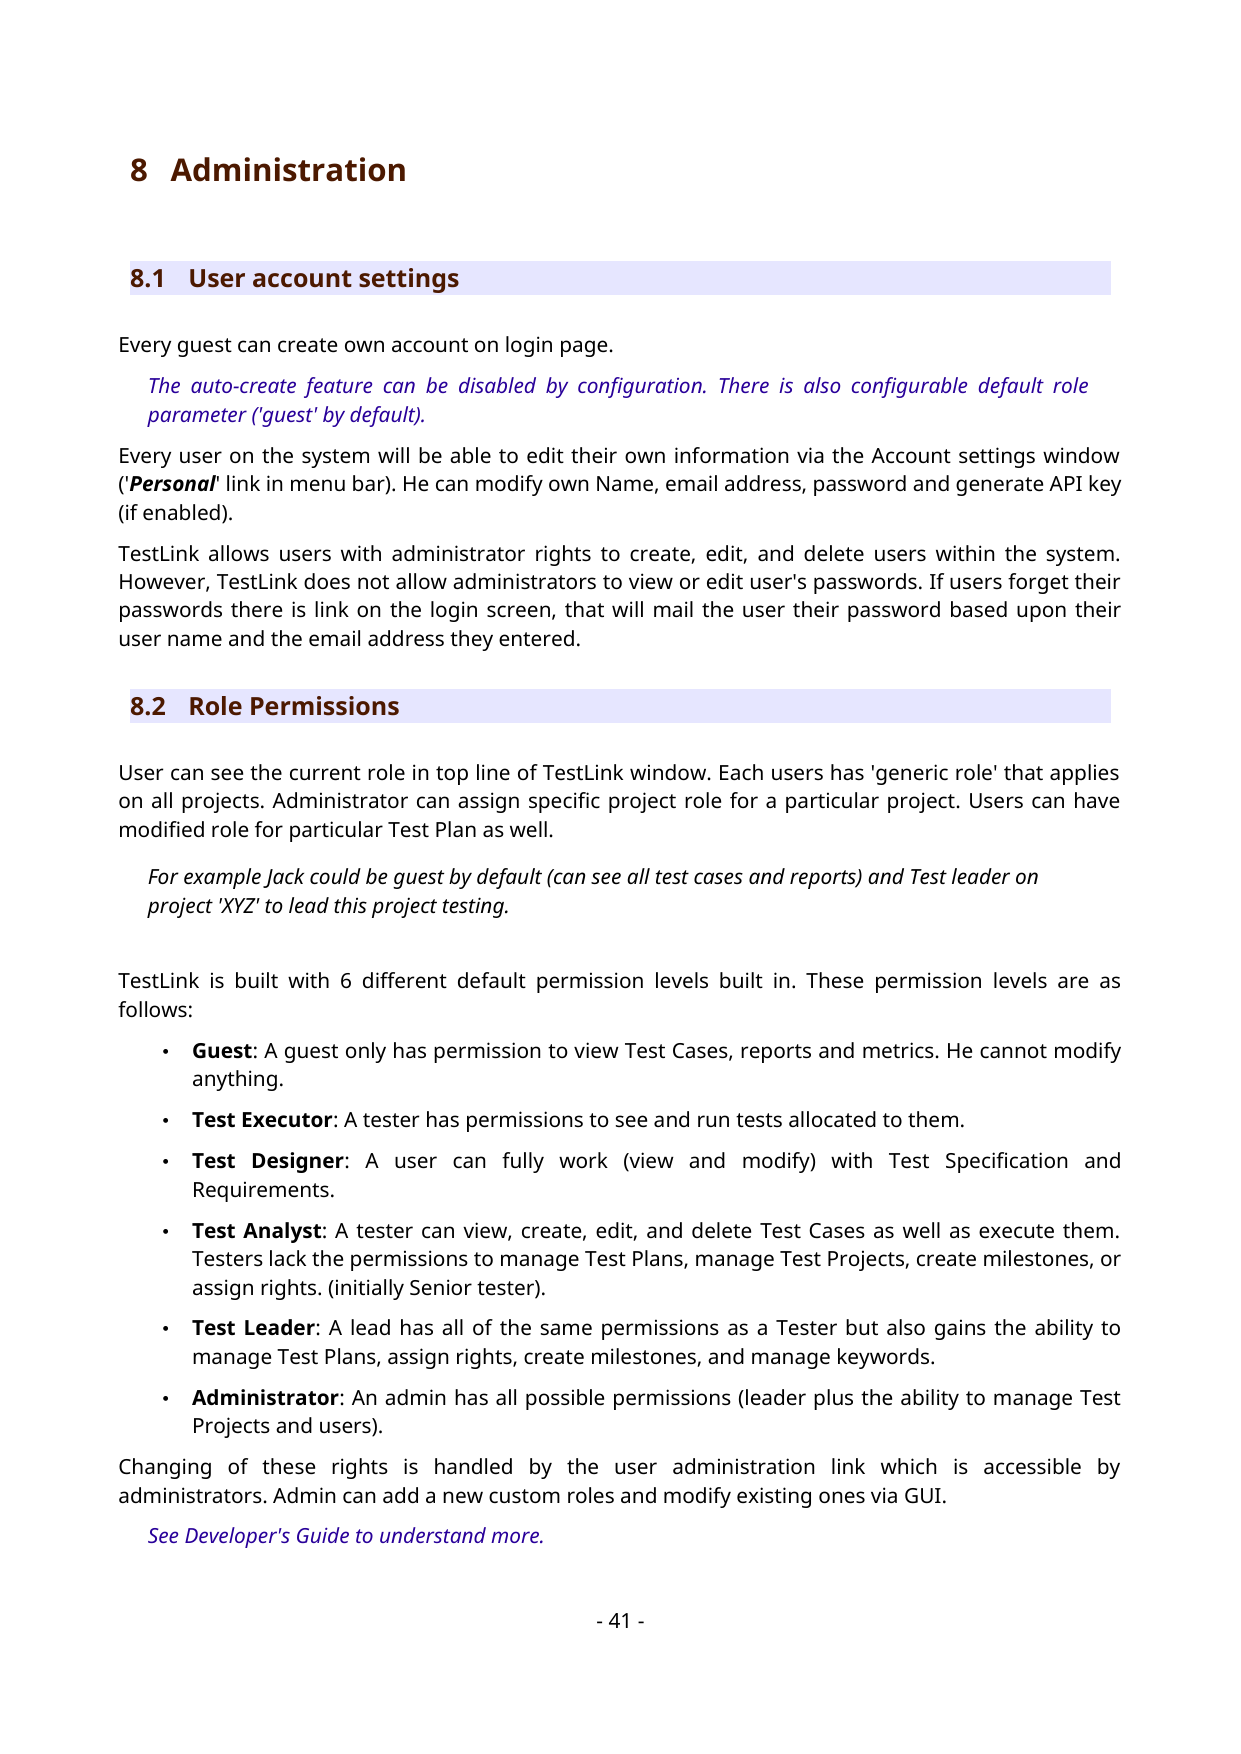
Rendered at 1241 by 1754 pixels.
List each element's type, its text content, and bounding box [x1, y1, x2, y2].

text The auto-create feature can be disabled by configuration. There is also configurable default role parameter ('guest' by default). [148, 372, 1093, 428]
subtitle User account settings [130, 261, 1111, 295]
list Test Executor: A tester has permissions to see and run tests allocated to them. [162, 1105, 1122, 1134]
subtitle Administration [130, 148, 1111, 190]
list Test Leader: A lead has all of the same permissions as a Tester but also gains the ability to manage Test Plans, assign rights, create milestones, and manage keywords. [162, 1313, 1122, 1370]
text See Developer's Guide to understand more. [148, 1522, 1093, 1550]
text TestLink is built with 6 different default permission levels built in. These permission levels are as follows: [118, 967, 1122, 1023]
text For example Jack could be guest by default (can see all test cases and reports) and Test leader on project 'XYZ' to lead this project testing. [148, 862, 1093, 919]
text Every user on the system will be able to edit their own information via the Account settings window ('Personal' link in menu bar). He can modify own Name, email address, password and generate API key (if enabled). [118, 441, 1122, 526]
subtitle Role Permissions [130, 689, 1111, 723]
list Guest: A guest only has permission to view Test Cases, reports and metrics. He cannot modify anything. [162, 1036, 1122, 1093]
text TestLink allows users with administrator rights to create, edit, and delete users within the system. However, TestLink does not allow administrators to view or edit user's passwords. If users forget their passwords there is link on the login screen, that will mail the user their password based upon their user name and the email address they entered. [118, 539, 1122, 652]
list Test Analyst: A tester can view, create, edit, and delete Test Cases as well as execute them. Testers lack the permissions to manage Test Plans, manage Test Projects, create milestones, or assign rights. (initially Senior tester). [162, 1216, 1122, 1301]
text Changing of these rights is handled by the user administration link which is accessible by administrators. Admin can add a new custom roles and modify existing ones via GUI. [118, 1452, 1122, 1509]
list Test Designer: A user can fully work (view and modify) with Test Specification and Requirements. [162, 1146, 1122, 1203]
text User can see the current role in top line of TestLink window. Each users has 'generic role' that applies on all projects. Administrator can assign specific project role for a particular project. Users can have modified role for particular Test Plan as well. [118, 758, 1122, 843]
list Administrator: An admin has all possible permissions (leader plus the ability to manage Test Projects and users). [162, 1383, 1122, 1440]
text Every guest can create own account on login page. [118, 331, 1122, 359]
